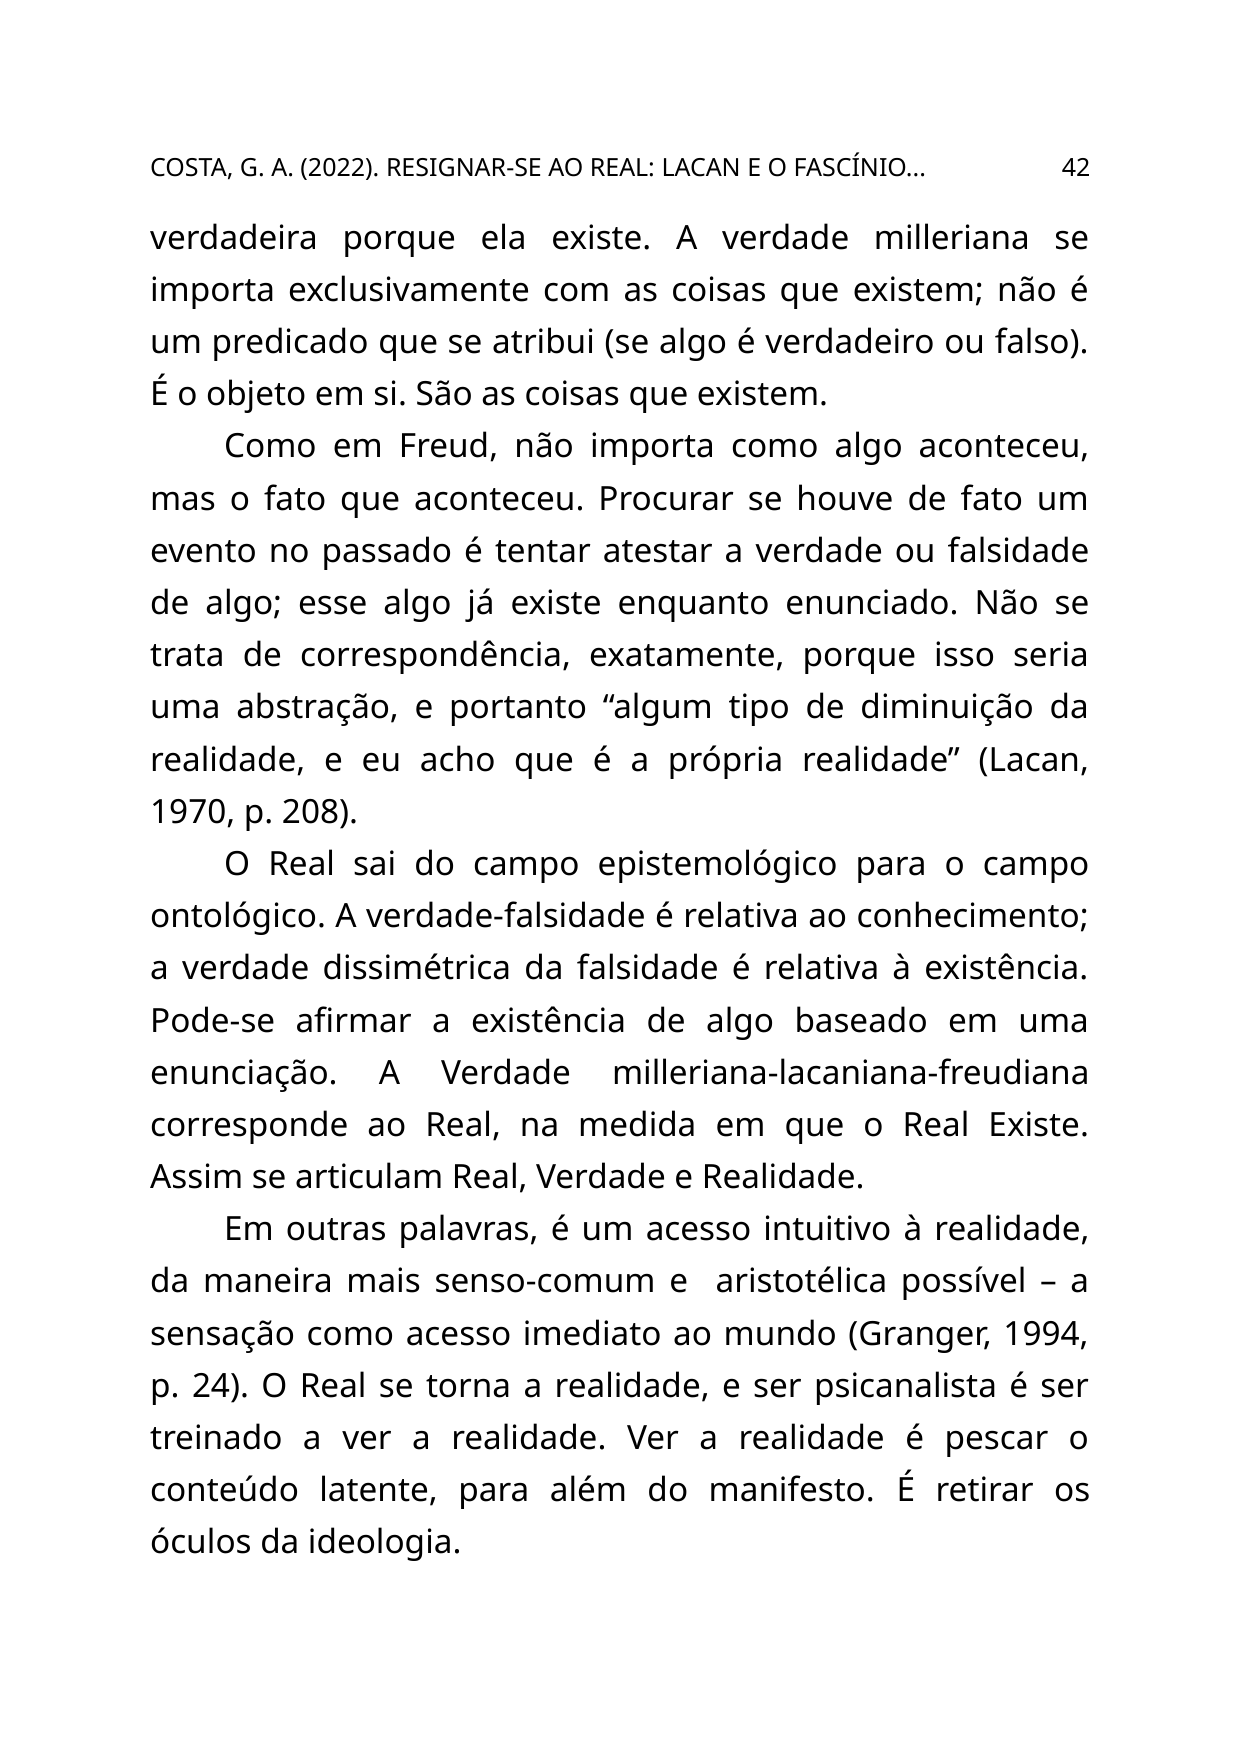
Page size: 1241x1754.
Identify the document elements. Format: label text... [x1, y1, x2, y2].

text O Real sai do campo epistemológico para o campo ontológico. A verdade-falsidade é relativa ao conhecimento; a verdade dissimétrica da falsidade é relativa à existência. Pode-se afirmar a existência de algo baseado em uma enunciação. A Verdade milleriana-lacaniana-freudiana corresponde ao Real, na medida em que o Real Existe. Assim se articulam Real, Verdade e Realidade. [150, 840, 1090, 1198]
text verdadeira porque ela existe. A verdade milleriana se importa exclusivamente com as coisas que existem; não é um predicado que se atribui (se algo é verdadeiro ou falso). É o objeto em si. São as coisas que existem. [150, 213, 1090, 416]
text Em outras palavras, é um acesso intuitivo à realidade, da maneira mais senso-comum e aristotélica possível – a sensação como acesso imediato ao mundo (Granger, 1994, p. 24). O Real se torna a realidade, e ser psicanalista é ser treinado a ver a realidade. Ver a realidade é pescar o conteúdo latente, para além do manifesto. É retirar os óculos da ideologia. [150, 1205, 1090, 1564]
text Como em Freud, não importa como algo aconteceu, mas o fato que aconteceu. Procurar se houve de fato um evento no passado é tentar atestar a verdade ou falsidade de algo; esse algo já existe enquanto enunciado. Não se trata de correspondência, exatamente, porque isso seria uma abstração, e portanto “algum tipo de diminuição da realidade, e eu acho que é a própria realidade” (Lacan, 1970, p. 208). [150, 422, 1090, 833]
